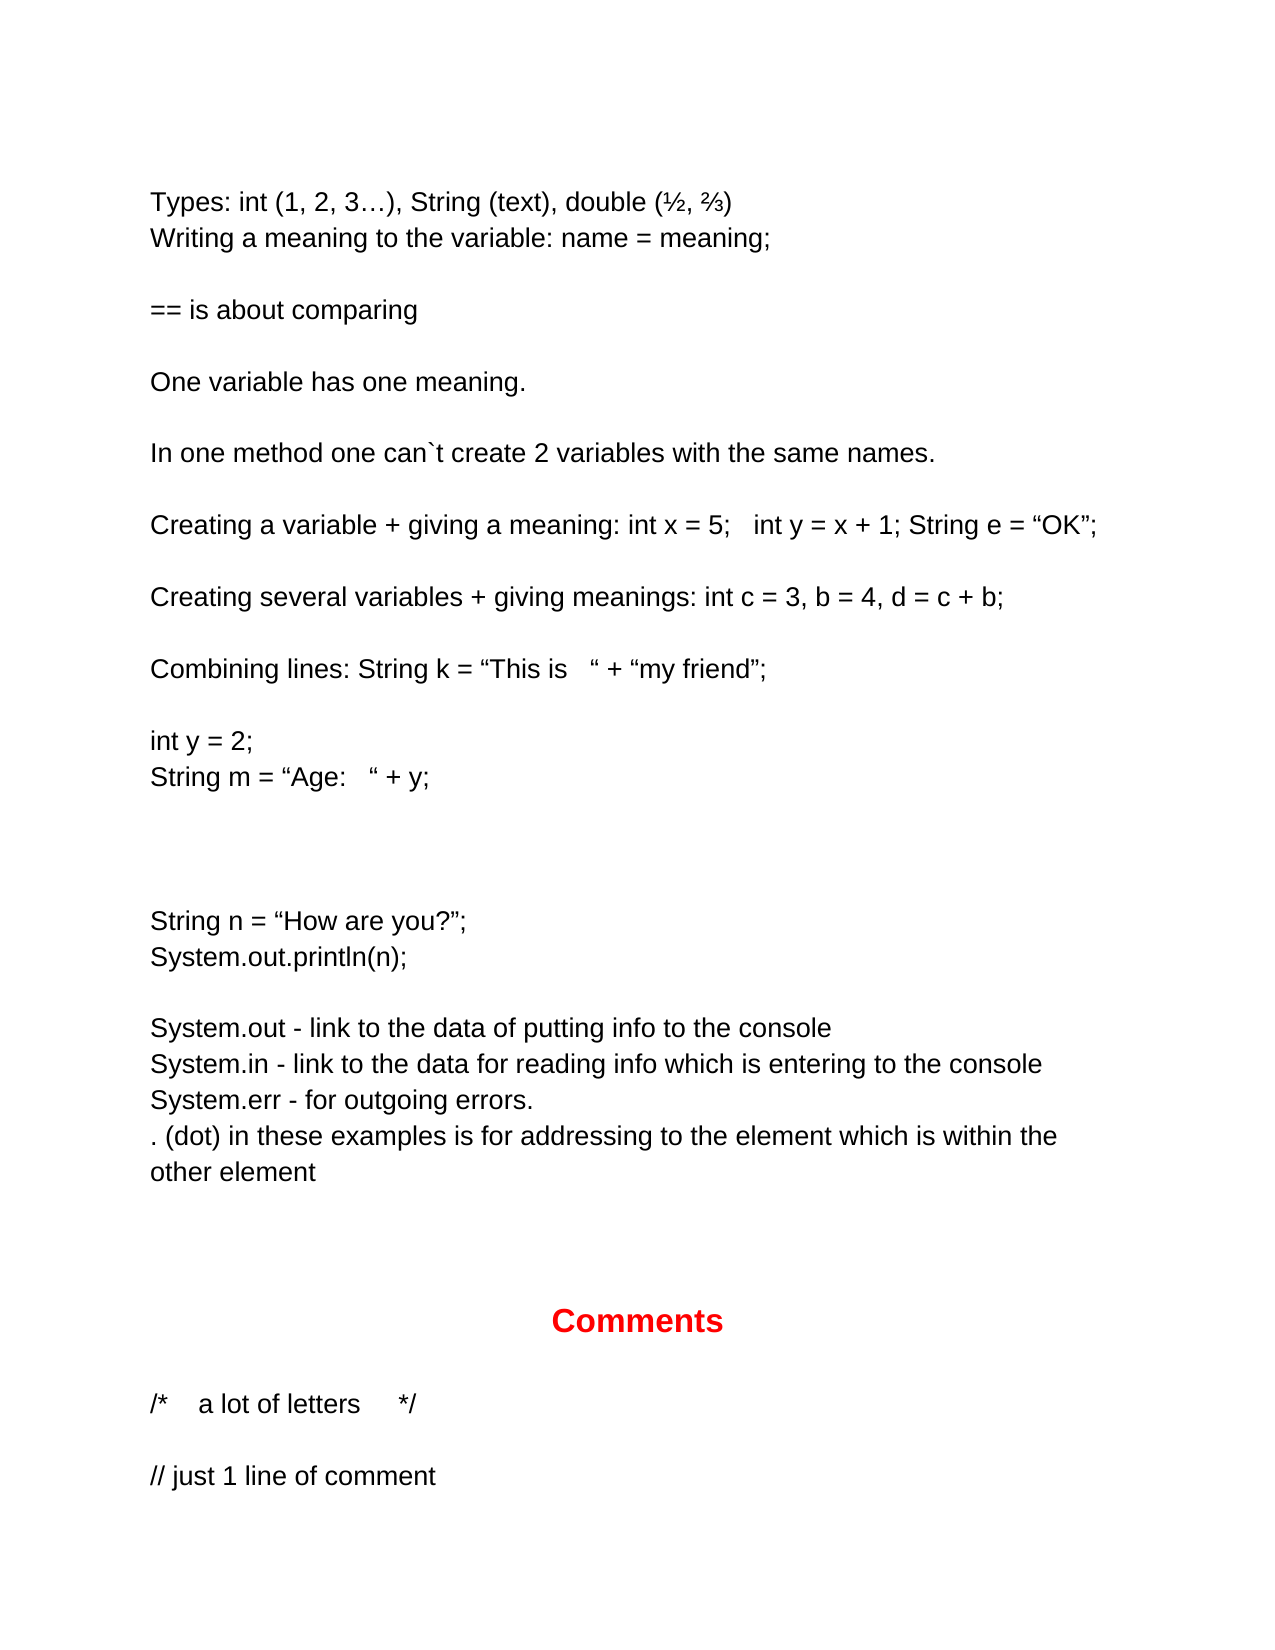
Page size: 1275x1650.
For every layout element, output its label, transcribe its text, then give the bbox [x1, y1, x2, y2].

text == is about comparing [150, 294, 1125, 325]
subtitle Comments [150, 1302, 1125, 1340]
text // just 1 line of comment [150, 1460, 1125, 1492]
text Combining lines: String k = “This is “ + “my friend”; [150, 653, 1125, 684]
text Writing a meaning to the variable: name = meaning; [150, 222, 1125, 253]
text In one method one can`t create 2 variables with the same names. [150, 437, 1125, 469]
text String m = “Age: “ + y; [150, 761, 1125, 792]
text int y = 2; [150, 725, 1125, 756]
text /* a lot of letters */ [150, 1388, 1125, 1420]
text . (dot) in these examples is for addressing to the element which is within the other element [150, 1120, 1125, 1187]
text Types: int (1, 2, 3…), String (text), double (½, ⅔) [150, 186, 1125, 217]
text System.err - for outgoing errors. [150, 1084, 1125, 1116]
text System.in - link to the data for reading info which is entering to the console [150, 1048, 1125, 1080]
text System.out.println(n); [150, 941, 1125, 972]
text One variable has one meaning. [150, 366, 1125, 397]
text System.out - link to the data of putting info to the console [150, 1012, 1125, 1044]
text Creating several variables + giving meanings: int c = 3, b = 4, d = c + b; [150, 581, 1125, 612]
text String n = “How are you?”; [150, 905, 1125, 936]
text Creating a variable + giving a meaning: int x = 5; int y = x + 1; String e = “OK”; [150, 509, 1125, 541]
